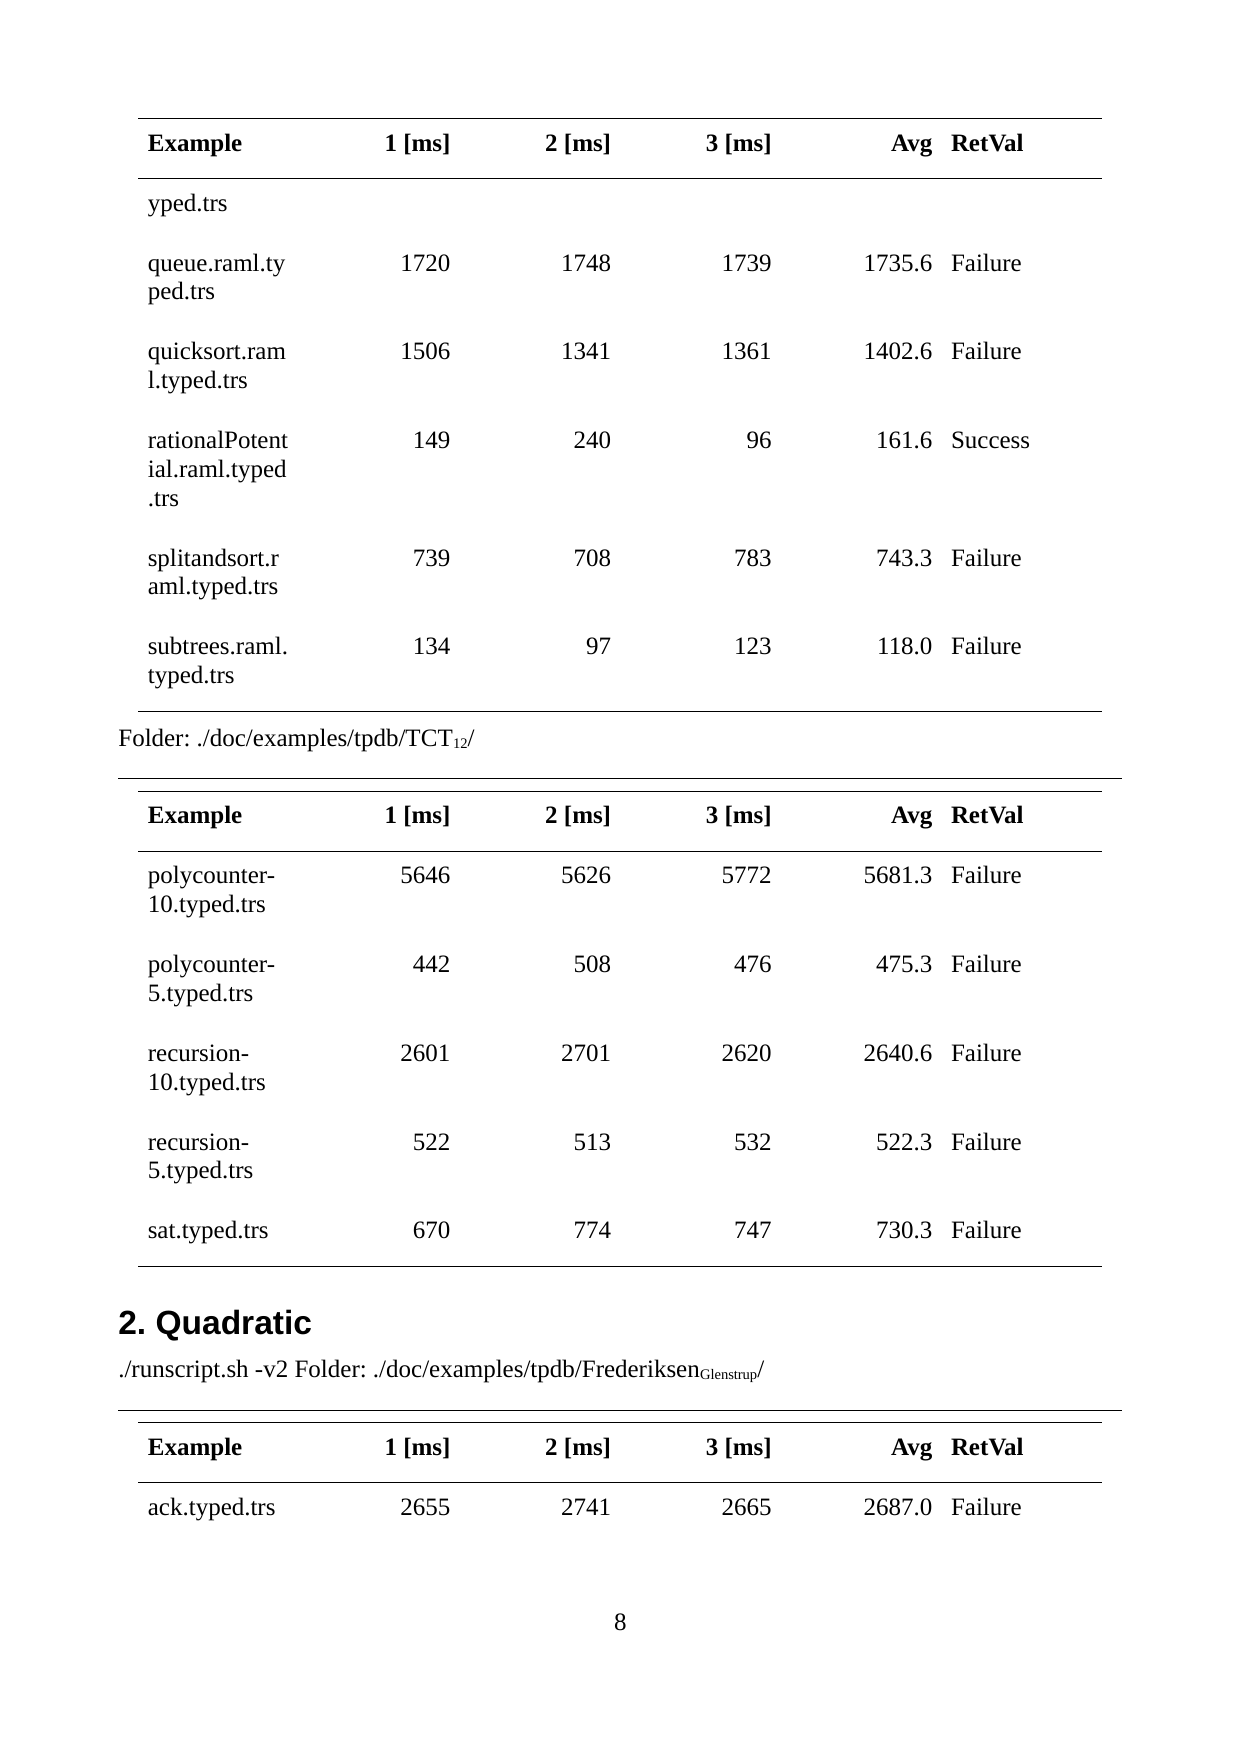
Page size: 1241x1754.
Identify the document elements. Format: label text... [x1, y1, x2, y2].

table_cell 475.3 [781, 940, 941, 1028]
table_header RetVal [941, 1423, 1102, 1482]
table_cell 2741 [460, 1483, 620, 1542]
table_cell Success [941, 416, 1102, 533]
table_cell [941, 179, 1102, 238]
table_cell 708 [460, 533, 620, 622]
table_cell 783 [620, 533, 781, 622]
table_cell 134 [299, 622, 459, 711]
table_cell 1720 [299, 238, 459, 327]
table_cell 1735.6 [781, 238, 941, 327]
text ./runscript.sh -v2 Folder: ./doc/examples/tpdb/FrederiksenGlenstrup/ [118, 1354, 1122, 1383]
table_header Example [138, 119, 299, 178]
table_header 3 [ms] [620, 792, 781, 851]
table_cell 5681.3 [781, 852, 941, 940]
table_header RetVal [941, 792, 1102, 851]
table_cell 532 [620, 1117, 781, 1206]
table_cell 2701 [460, 1029, 620, 1117]
table_cell 5772 [620, 852, 781, 940]
table_cell 522 [299, 1117, 459, 1206]
table_cell 747 [620, 1206, 781, 1266]
table_cell Failure [941, 1206, 1102, 1266]
table_cell 739 [299, 533, 459, 622]
table_cell 522.3 [781, 1117, 941, 1206]
table_cell 5646 [299, 852, 459, 940]
table_header RetVal [941, 119, 1102, 178]
table_cell 2665 [620, 1483, 781, 1542]
table_cell 1402.6 [781, 327, 941, 416]
table_header Avg [781, 792, 941, 851]
table_cell [299, 179, 459, 238]
table_cell 743.3 [781, 533, 941, 622]
table_cell Failure [941, 1117, 1102, 1206]
table_header 3 [ms] [620, 119, 781, 178]
table_cell 96 [620, 416, 781, 533]
table_header Avg [781, 1423, 941, 1482]
text Folder: ./doc/examples/tpdb/TCT12/ [118, 723, 1122, 751]
table_cell 240 [460, 416, 620, 533]
subtitle Quadratic [118, 1303, 1122, 1341]
table_cell yped.trs [138, 179, 299, 238]
table_cell Failure [941, 533, 1102, 622]
table_cell 149 [299, 416, 459, 533]
table_cell Failure [941, 1029, 1102, 1117]
table_cell 1739 [620, 238, 781, 327]
table_cell sat.typed.trs [138, 1206, 299, 1266]
table_cell recursion-10.typed.trs [138, 1029, 299, 1117]
table_cell Failure [941, 852, 1102, 940]
table_cell Failure [941, 327, 1102, 416]
table_cell 670 [299, 1206, 459, 1266]
table_cell Failure [941, 622, 1102, 711]
table_header 3 [ms] [620, 1423, 781, 1482]
table_cell 161.6 [781, 416, 941, 533]
table_cell 2687.0 [781, 1483, 941, 1542]
table_cell [620, 179, 781, 238]
table_cell polycounter-10.typed.trs [138, 852, 299, 940]
table_cell Failure [941, 238, 1102, 327]
table_cell [781, 179, 941, 238]
table_cell 1361 [620, 327, 781, 416]
table_cell 1341 [460, 327, 620, 416]
table_cell queue.raml.typed.trs [138, 238, 299, 327]
table_header 2 [ms] [460, 1423, 620, 1482]
table_cell 1748 [460, 238, 620, 327]
table_cell 1506 [299, 327, 459, 416]
table_header Avg [781, 119, 941, 178]
table_header Example [138, 792, 299, 851]
table_cell subtrees.raml.typed.trs [138, 622, 299, 711]
table_cell quicksort.raml.typed.trs [138, 327, 299, 416]
table_header 2 [ms] [460, 792, 620, 851]
table_header Example [138, 1423, 299, 1482]
table_cell 774 [460, 1206, 620, 1266]
table_cell 2620 [620, 1029, 781, 1117]
table_cell polycounter-5.typed.trs [138, 940, 299, 1028]
table_header 1 [ms] [299, 1423, 459, 1482]
table_cell 123 [620, 622, 781, 711]
table_header 1 [ms] [299, 792, 459, 851]
table_cell Failure [941, 940, 1102, 1028]
table_cell 5626 [460, 852, 620, 940]
table_cell Failure [941, 1483, 1102, 1542]
table_cell 730.3 [781, 1206, 941, 1266]
table_cell 97 [460, 622, 620, 711]
table_cell rationalPotential.raml.typed.trs [138, 416, 299, 533]
table_cell 2640.6 [781, 1029, 941, 1117]
table_cell 2601 [299, 1029, 459, 1117]
table_cell [460, 179, 620, 238]
table_cell 508 [460, 940, 620, 1028]
table_cell 118.0 [781, 622, 941, 711]
table_cell ack.typed.trs [138, 1483, 299, 1542]
table_cell 513 [460, 1117, 620, 1206]
table_cell recursion-5.typed.trs [138, 1117, 299, 1206]
table_header 2 [ms] [460, 119, 620, 178]
table_cell 2655 [299, 1483, 459, 1542]
table_cell splitandsort.raml.typed.trs [138, 533, 299, 622]
table_cell 442 [299, 940, 459, 1028]
table_cell 476 [620, 940, 781, 1028]
table_header 1 [ms] [299, 119, 459, 178]
